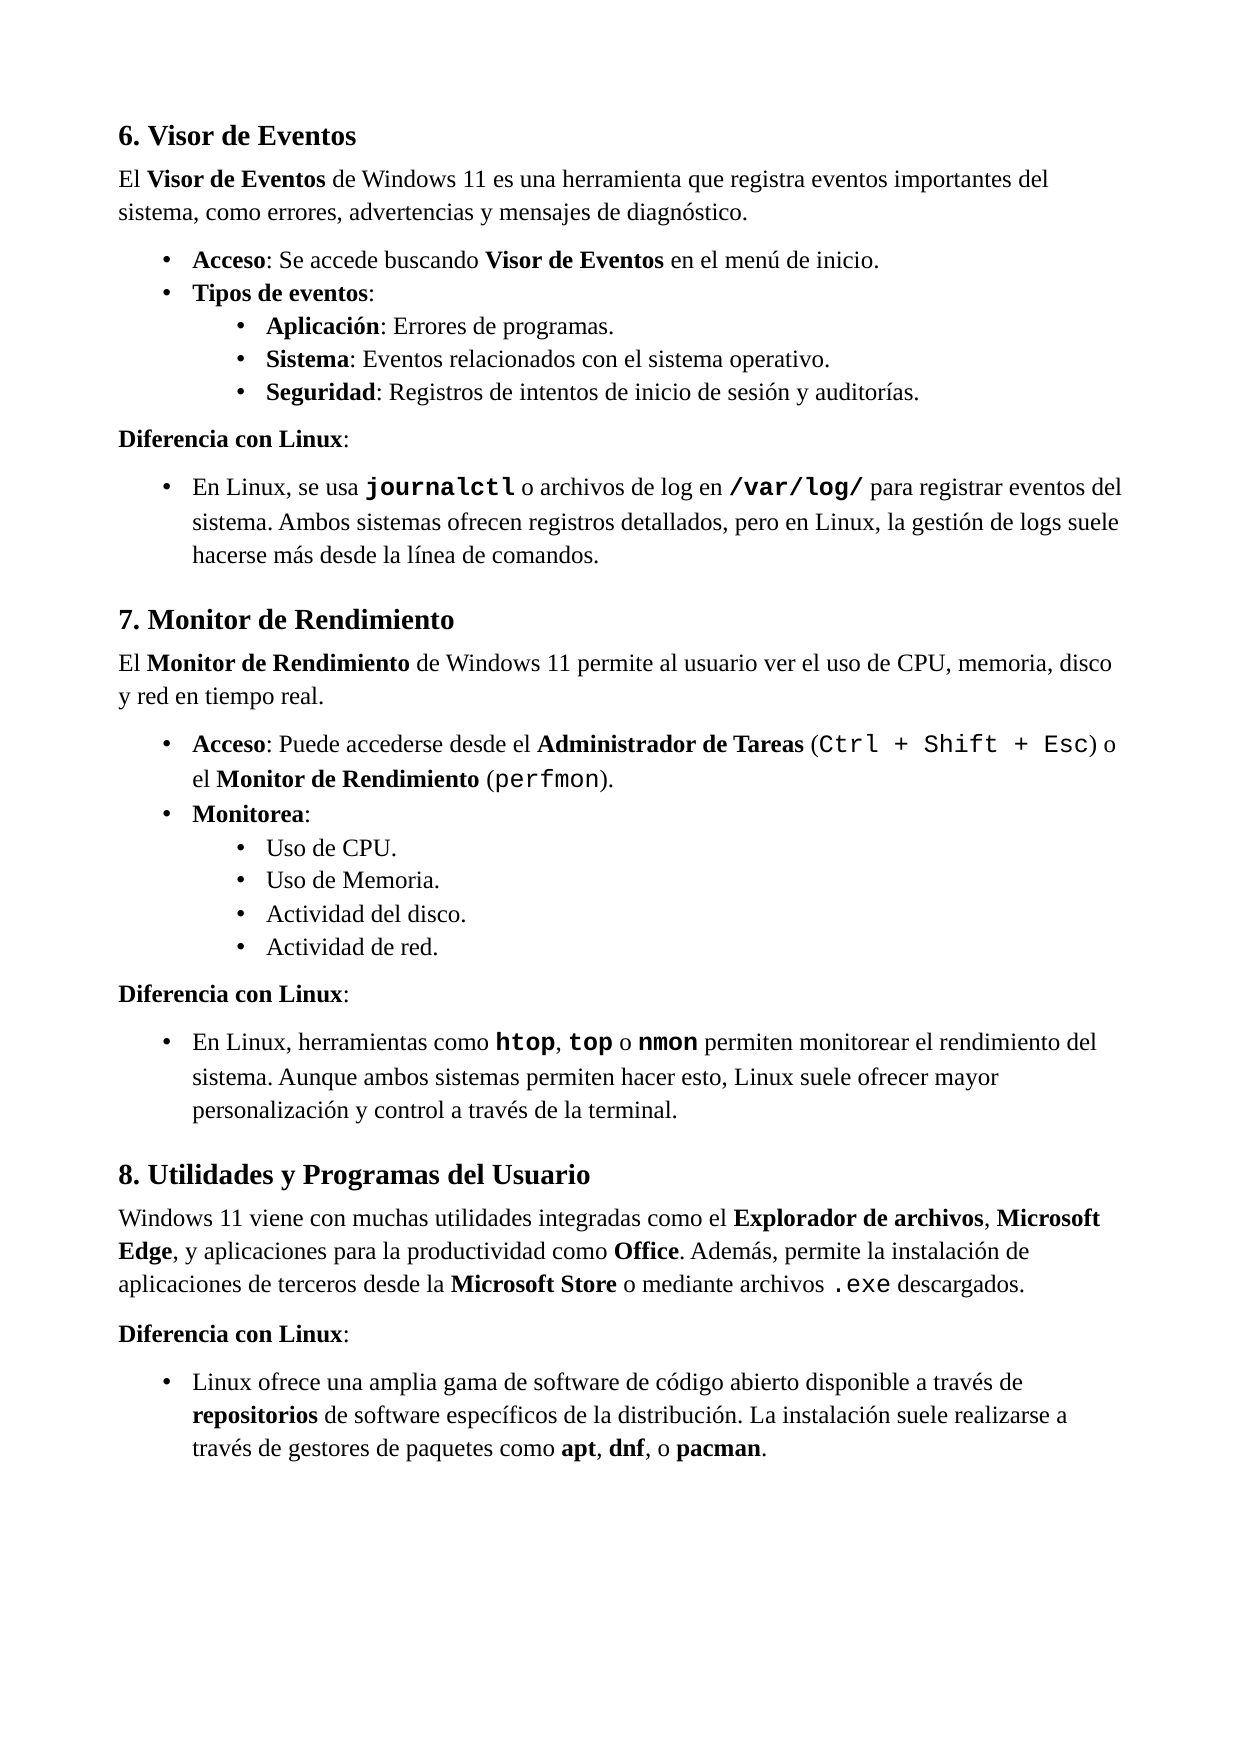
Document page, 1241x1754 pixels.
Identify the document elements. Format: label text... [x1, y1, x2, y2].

list Sistema: Eventos relacionados con el sistema operativo. [236, 344, 1122, 373]
list Acceso: Se accede buscando Visor de Eventos en el menú de inicio. [162, 245, 1122, 273]
list Uso de CPU. [236, 833, 1122, 861]
text Diferencia con Linux: [118, 424, 1122, 453]
list Aplicación: Errores de programas. [236, 311, 1122, 339]
list Actividad del disco. [236, 899, 1122, 927]
list Actividad de red. [236, 932, 1122, 960]
list En Linux, herramientas como htop, top o nmon permiten monitorear el rendimiento del sistema. Aunque ambos sistemas permiten hacer esto, Linux suele ofrecer mayor personalización y control a través de la terminal. [162, 1027, 1122, 1124]
list Tipos de eventos: [162, 278, 1122, 307]
text Diferencia con Linux: [118, 1319, 1122, 1348]
list Monitorea: [162, 799, 1122, 828]
list Seguridad: Registros de intentos de inicio de sesión y auditorías. [236, 377, 1122, 406]
list Uso de Memoria. [236, 866, 1122, 894]
text El Visor de Eventos de Windows 11 es una herramienta que registra eventos importantes del sistema, como errores, advertencias y mensajes de diagnóstico. [118, 164, 1122, 226]
subtitle 8. Utilidades y Programas del Usuario [118, 1157, 1122, 1191]
list Linux ofrece una amplia gama de software de código abierto disponible a través de repositorios de software específicos de la distribución. La instalación suele realizarse a través de gestores de paquetes como apt, dnf, o pacman. [162, 1367, 1122, 1462]
list En Linux, se usa journalctl o archivos de log en /var/log/ para registrar eventos del sistema. Ambos sistemas ofrecen registros detallados, pero en Linux, la gestión de logs suele hacerse más desde la línea de comandos. [162, 472, 1122, 569]
subtitle 7. Monitor de Rendimiento [118, 602, 1122, 636]
text El Monitor de Rendimiento de Windows 11 permite al usuario ver el uso de CPU, memoria, disco y red en tiempo real. [118, 648, 1122, 710]
subtitle 6. Visor de Eventos [118, 118, 1122, 152]
text Windows 11 viene con muchas utilidades integradas como el Explorador de archivos, Microsoft Edge, y aplicaciones para la productividad como Office. Además, permite la instalación de aplicaciones de terceros desde la Microsoft Store o mediante archivos .exe descargados. [118, 1203, 1122, 1300]
text Diferencia con Linux: [118, 979, 1122, 1008]
list Acceso: Puede accederse desde el Administrador de Tareas (Ctrl + Shift + Esc) o el Monitor de Rendimiento (perfmon). [162, 729, 1122, 795]
